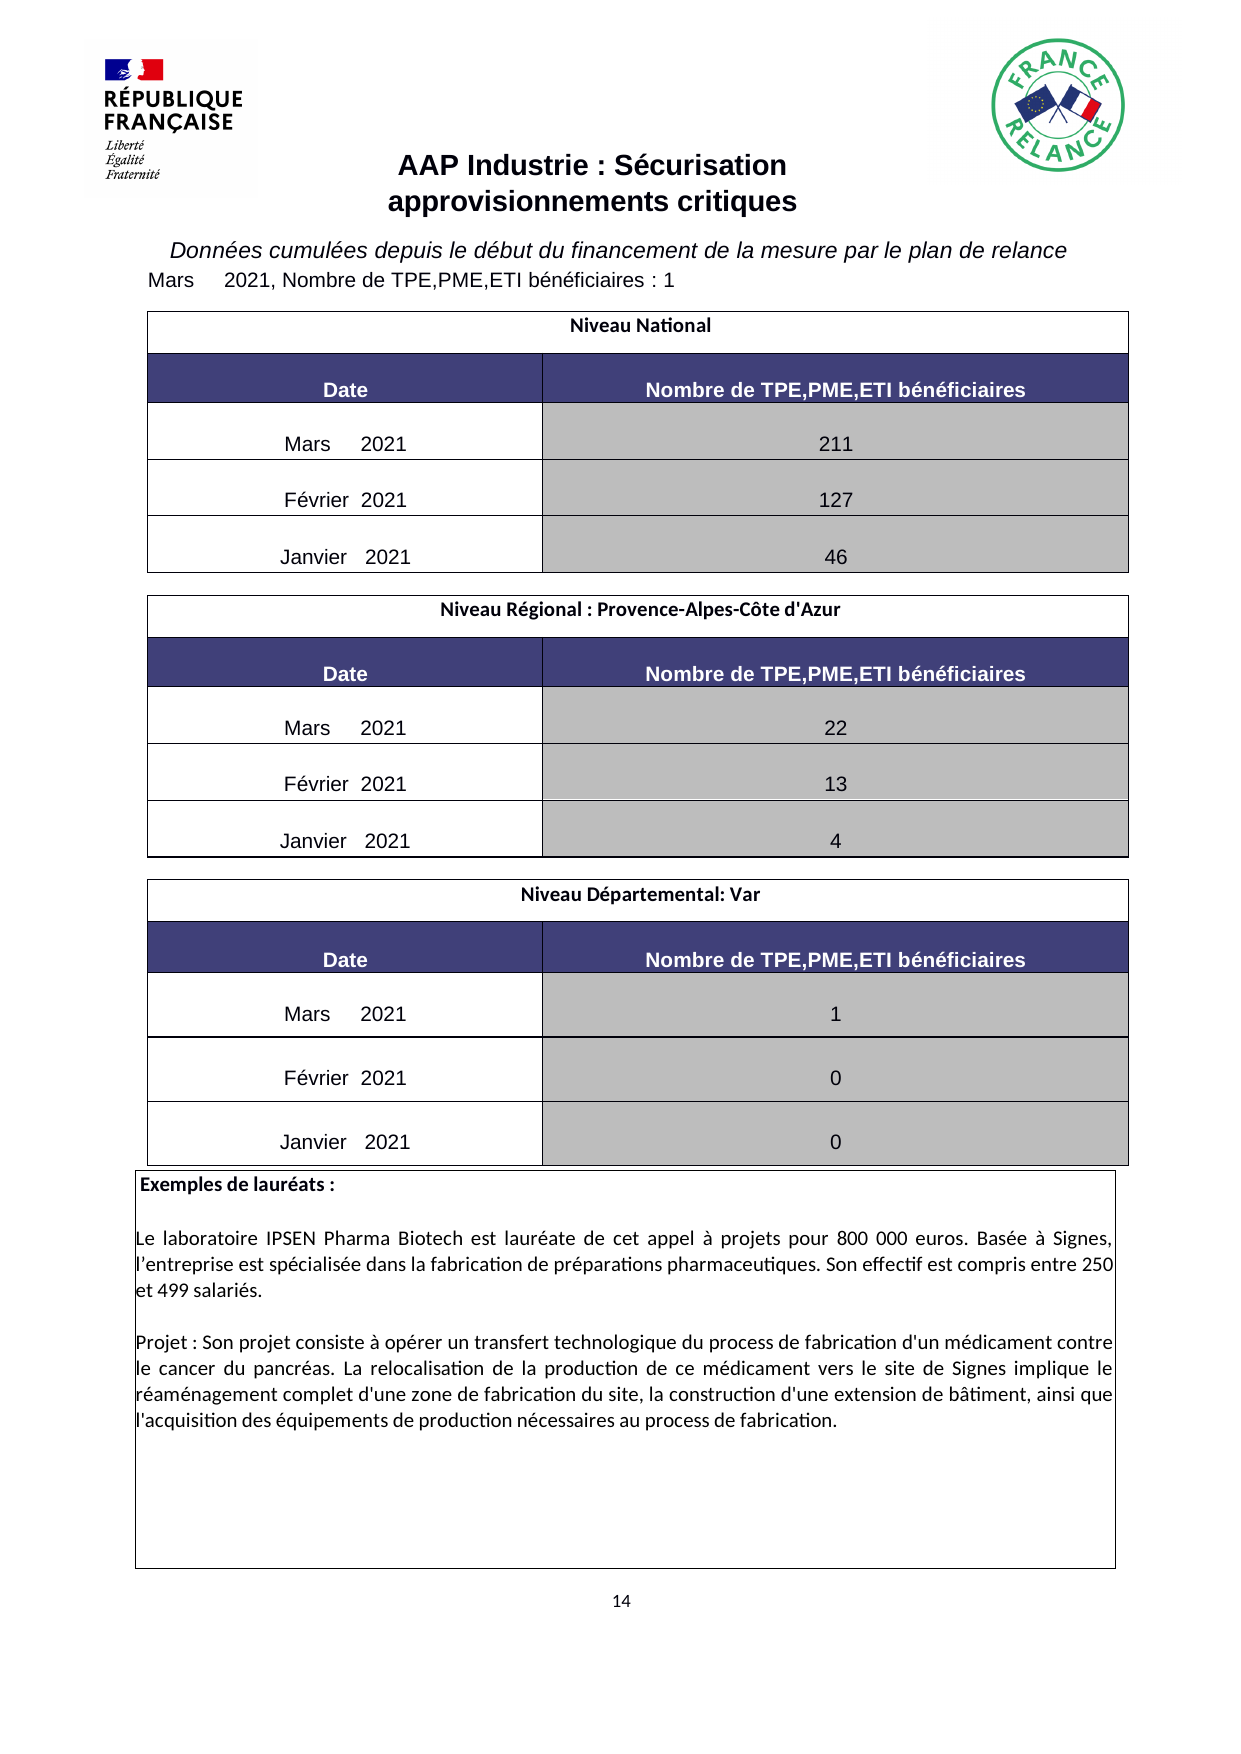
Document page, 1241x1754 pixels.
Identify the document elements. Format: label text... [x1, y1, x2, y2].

table_cell Mars 2021 [148, 687, 542, 743]
table_cell Nombre de TPE,PME,ETI bénéficiaires [543, 638, 1128, 686]
table_cell Février 2021 [148, 1038, 542, 1101]
table_cell 46 [543, 516, 1128, 572]
table_header Niveau Régional : Provence-Alpes-Côte d'Azur [148, 596, 1128, 637]
table_cell Date [148, 354, 542, 402]
table_cell Janvier 2021 [148, 516, 542, 572]
table_cell 13 [543, 744, 1128, 799]
table_cell Nombre de TPE,PME,ETI bénéficiaires [543, 354, 1128, 402]
text Données cumulées depuis le début du financement de la mesure par le plan de relance [148, 237, 1093, 264]
table_cell Février 2021 [148, 744, 542, 799]
table_cell Mars 2021 [148, 403, 542, 459]
table_cell 1 [543, 973, 1128, 1036]
table_cell Date [148, 638, 542, 686]
table_cell 0 [543, 1038, 1128, 1101]
text 14 [0, 1589, 1238, 1612]
table_cell 0 [543, 1102, 1128, 1165]
table_cell Janvier 2021 [148, 801, 542, 856]
table_cell 22 [543, 687, 1128, 743]
text Mars 2021, Nombre de TPE,PME,ETI bénéficiaires : 1 [148, 268, 1093, 292]
table_cell Date [148, 922, 542, 972]
table_header Niveau Départemental: Var [148, 880, 1128, 921]
table_cell 127 [543, 460, 1128, 515]
picture [926, 17, 1189, 185]
text Le laboratoire IPSEN Pharma Biotech est lauréate de cet appel à projets pour 800 000 euros. Basée à Signes, l’entreprise est spécialisée dans la fabrication de préparations pharmaceutiques. Son effectif est compris entre 250 et 499 salariés. [135, 1225, 1115, 1303]
text AAP Industrie : Sécurisation approvisionnements critiques [148, 148, 1093, 217]
table_cell Nombre de TPE,PME,ETI bénéficiaires [543, 922, 1128, 972]
table_cell 4 [543, 801, 1128, 856]
table_header Niveau National [148, 312, 1128, 353]
table_cell Mars 2021 [148, 973, 542, 1036]
table_cell 211 [543, 403, 1128, 459]
text Exemples de lauréats : [135, 1171, 1115, 1197]
table_cell Janvier 2021 [148, 1102, 542, 1165]
picture [84, 39, 263, 200]
table_cell Février 2021 [148, 460, 542, 515]
text Projet : Son projet consiste à opérer un transfert technologique du process de fabrication d'un médicament contre le cancer du pancréas. La relocalisation de la production de ce médicament vers le site de Signes implique le réaménagement complet d'une zone de fabrication du site, la construction d'une extension de bâtiment, ainsi que l'acquisition des équipements de production nécessaires au process de fabrication. [135, 1329, 1115, 1433]
